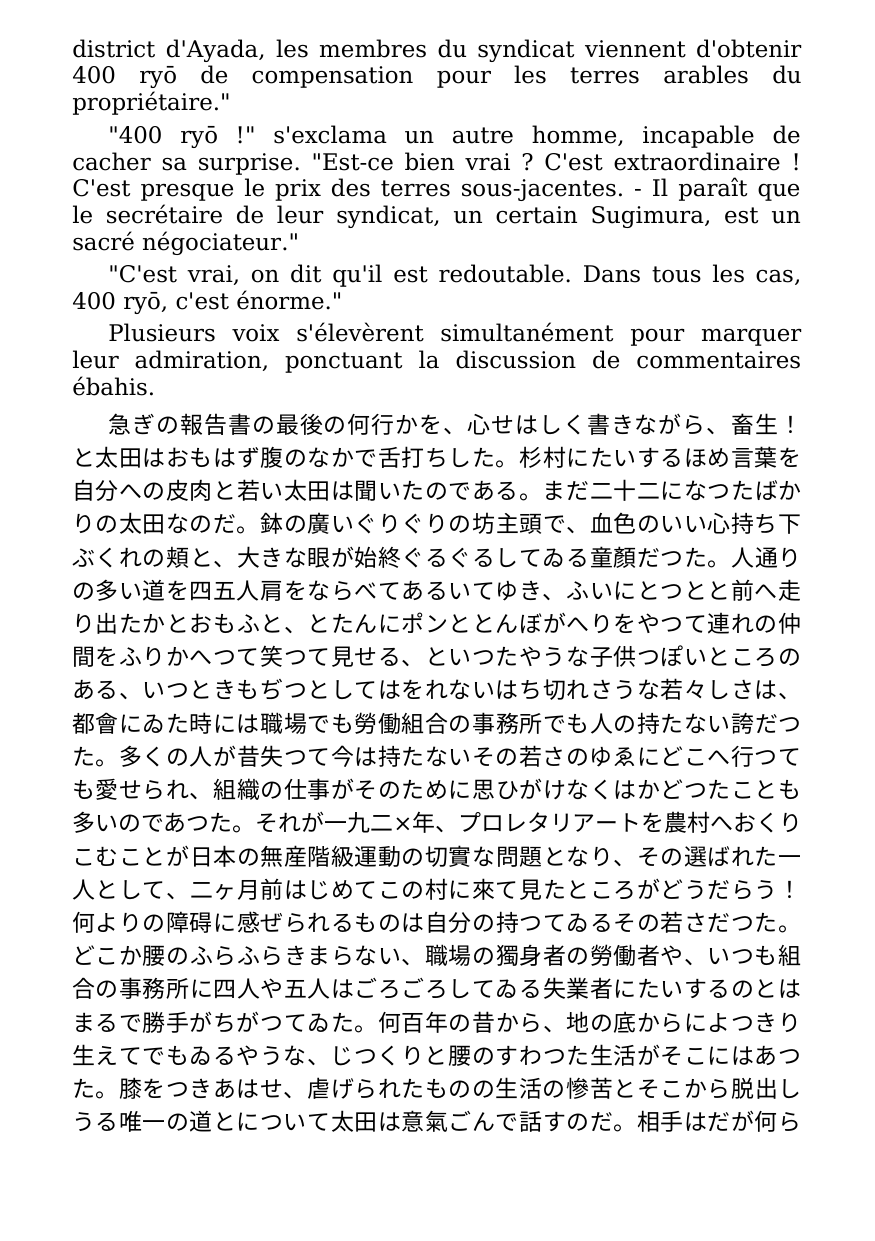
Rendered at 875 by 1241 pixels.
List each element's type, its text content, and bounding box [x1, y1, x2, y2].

text "C'est vrai, on dit qu'il est redoutable. Dans tous les cas, 400 ryō, c'est énorme." [72, 261, 802, 314]
text "400 ryō !" s'exclama un autre homme, incapable de cacher sa surprise. "Est-ce bien vrai ? C'est extraordinaire ! C'est presque le prix des terres sous-jacentes. - Il paraît que le secrétaire de leur syndicat, un certain Sugimura, est un sacré négociateur." [72, 122, 802, 255]
text 急ぎの報告書の最後の何行かを、心せはしく書きながら、畜生！ と太田はおもはず腹のなかで舌打ちした。杉村にたいするほめ言葉を自分への皮肉と若い太田は聞いたのである。まだ二十二になつたばかりの太田なのだ。鉢の廣いぐりぐりの坊主頭で、血色のいい心持ち下ぶくれの頬と、大きな眼が始終ぐるぐるしてゐる童顏だつた。人通りの多い道を四五人肩をならべてあるいてゆき、ふいにとつとと前へ走り出たかとおもふと、とたんにポンととんぼがへりをやつて連れの仲間をふりかへつて笑つて見せる、といつたやうな子供つぽいところのある、いつときもぢつとしてはをれないはち切れさうな若々しさは、都會にゐた時には職場でも勞働組合の事務所でも人の持たない誇だつた。多くの人が昔失つて今は持たないその若さのゆゑにどこへ行つても愛せられ、組織の仕事がそのために思ひがけなくはかどつたことも多いのであつた。それが一九二×年、プロレタリアートを農村へおくりこむことが日本の無産階級運動の切實な問題となり、その選ばれた一人として、二ヶ月前はじめてこの村に來て見たところがどうだらう！ 何よりの障碍に感ぜられるものは自分の持つてゐるその若さだつた。どこか腰のふらふらきまらない、職場の獨身者の勞働者や、いつも組合の事務所に四人や五人はごろごろしてゐる失業者にたいするのとはまるで勝手がちがつてゐた。何百年の昔から、地の底からによつきり生えてでもゐるやうな、じつくりと腰のすわつた生活がそこにはあつた。膝をつきあはせ、虐げられたものの生活の慘苦とそこから脱出しうる唯一の道とについて太田は意氣ごんで話すのだ。相手はだが何ら [72, 406, 802, 1137]
text Plusieurs voix s'élevèrent simultanément pour marquer leur admiration, ponctuant la discussion de commentaires ébahis. [72, 321, 802, 401]
text district d'Ayada, les membres du syndicat viennent d'obtenir 400 ryō de compensation pour les terres arables du propriétaire." [72, 36, 802, 116]
